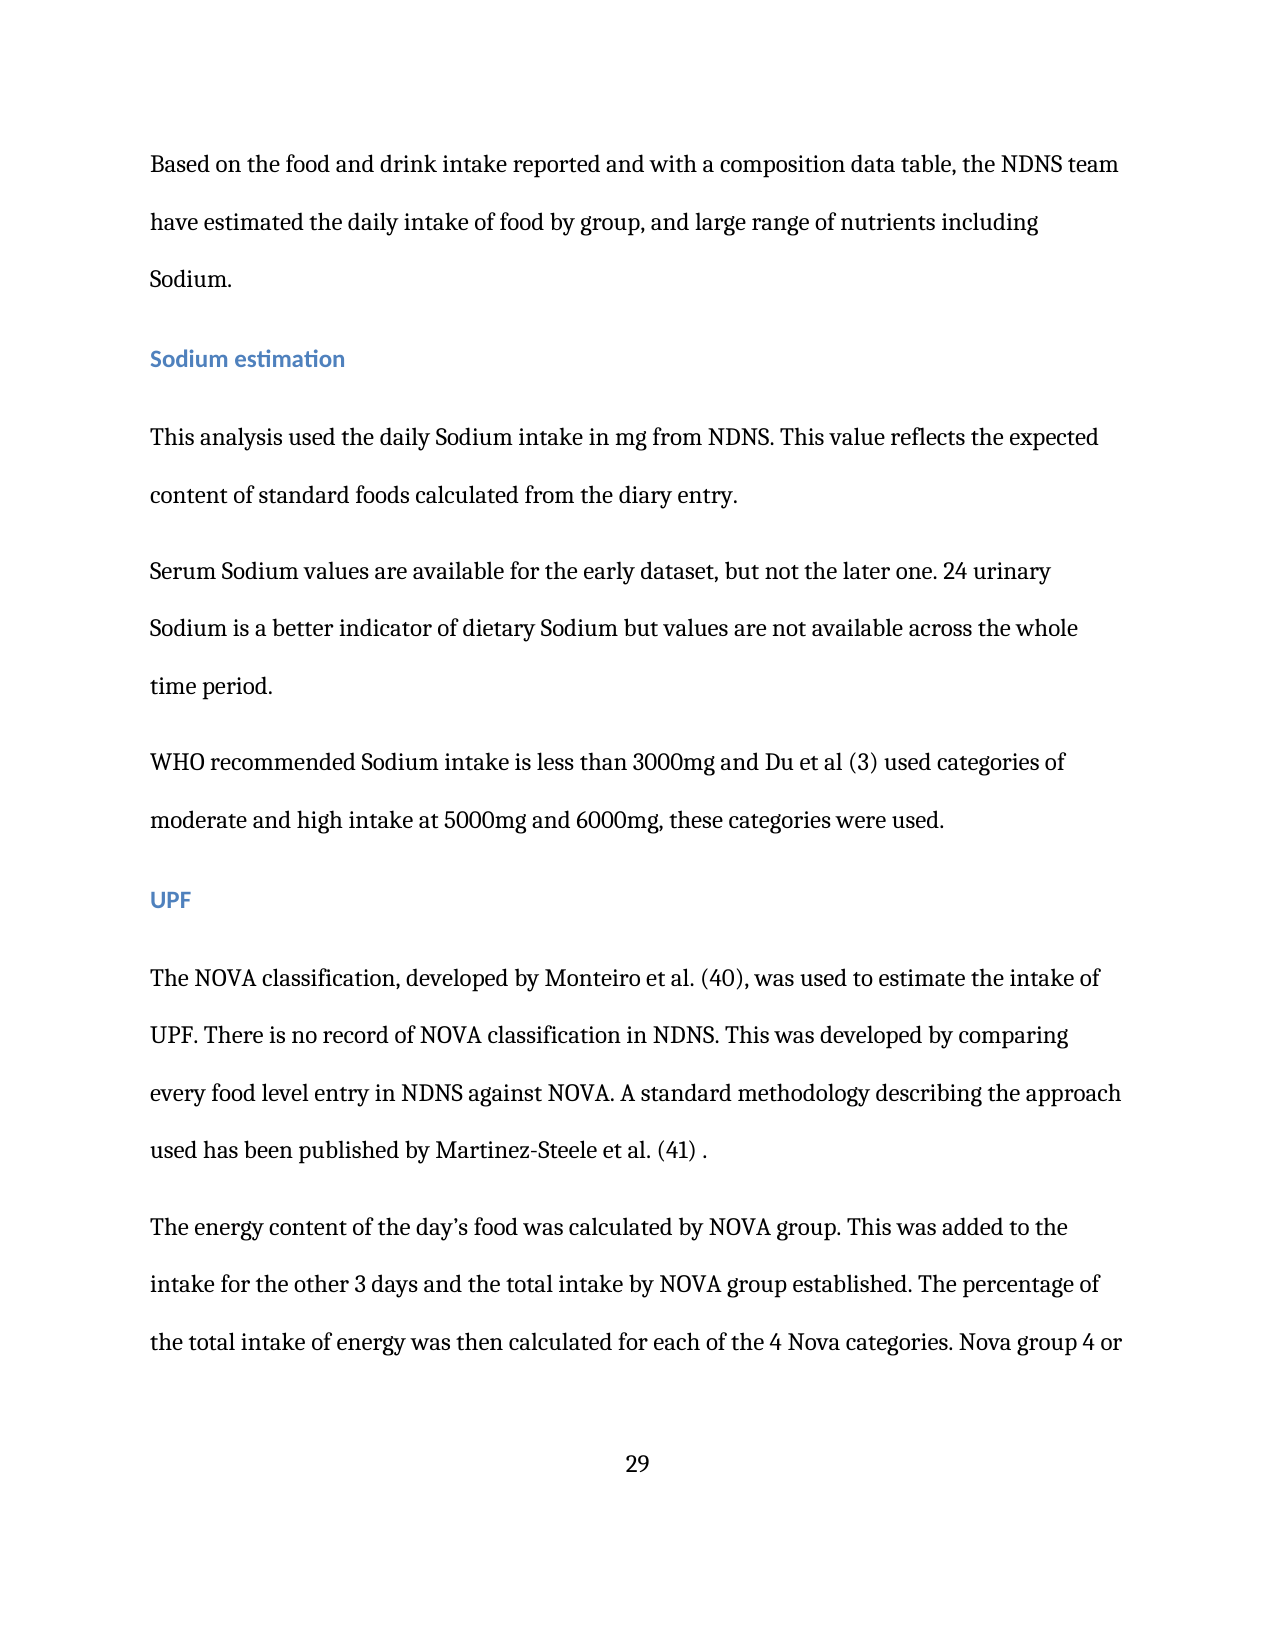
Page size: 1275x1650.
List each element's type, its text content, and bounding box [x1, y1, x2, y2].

text WHO recommended Sodium intake is less than 3000mg and Du et al (3) used categories of moderate and high intake at 5000mg and 6000mg, these categories were used. [150, 748, 1125, 834]
text Serum Sodium values are available for the early dataset, but not the later one. 24 urinary Sodium is a better indicator of dietary Sodium but values are not available across the whole time period. [150, 557, 1125, 701]
text Based on the food and drink intake reported and with a composition data table, the NDNS team have estimated the daily intake of food by group, and large range of nutrients including Sodium. [150, 150, 1125, 294]
subtitle UPF [150, 884, 1125, 914]
subtitle Sodium estimation [150, 343, 1125, 374]
text This analysis used the daily Sodium intake in mg from NDNS. This value reflects the expected content of standard foods calculated from the diary entry. [150, 423, 1125, 509]
text The NOVA classification, developed by Monteiro et al. (40), was used to estimate the intake of UPF. There is no record of NOVA classification in NDNS. This was developed by comparing every food level entry in NDNS against NOVA. A standard methodology describing the approach used has been published by Martinez-Steele et al. (41) . [150, 964, 1125, 1165]
text The energy content of the day’s food was calculated by NOVA group. This was added to the intake for the other 3 days and the total intake by NOVA group established. The percentage of the total intake of energy was then calculated for each of the 4 Nova categories. Nova group 4 or [150, 1212, 1125, 1356]
